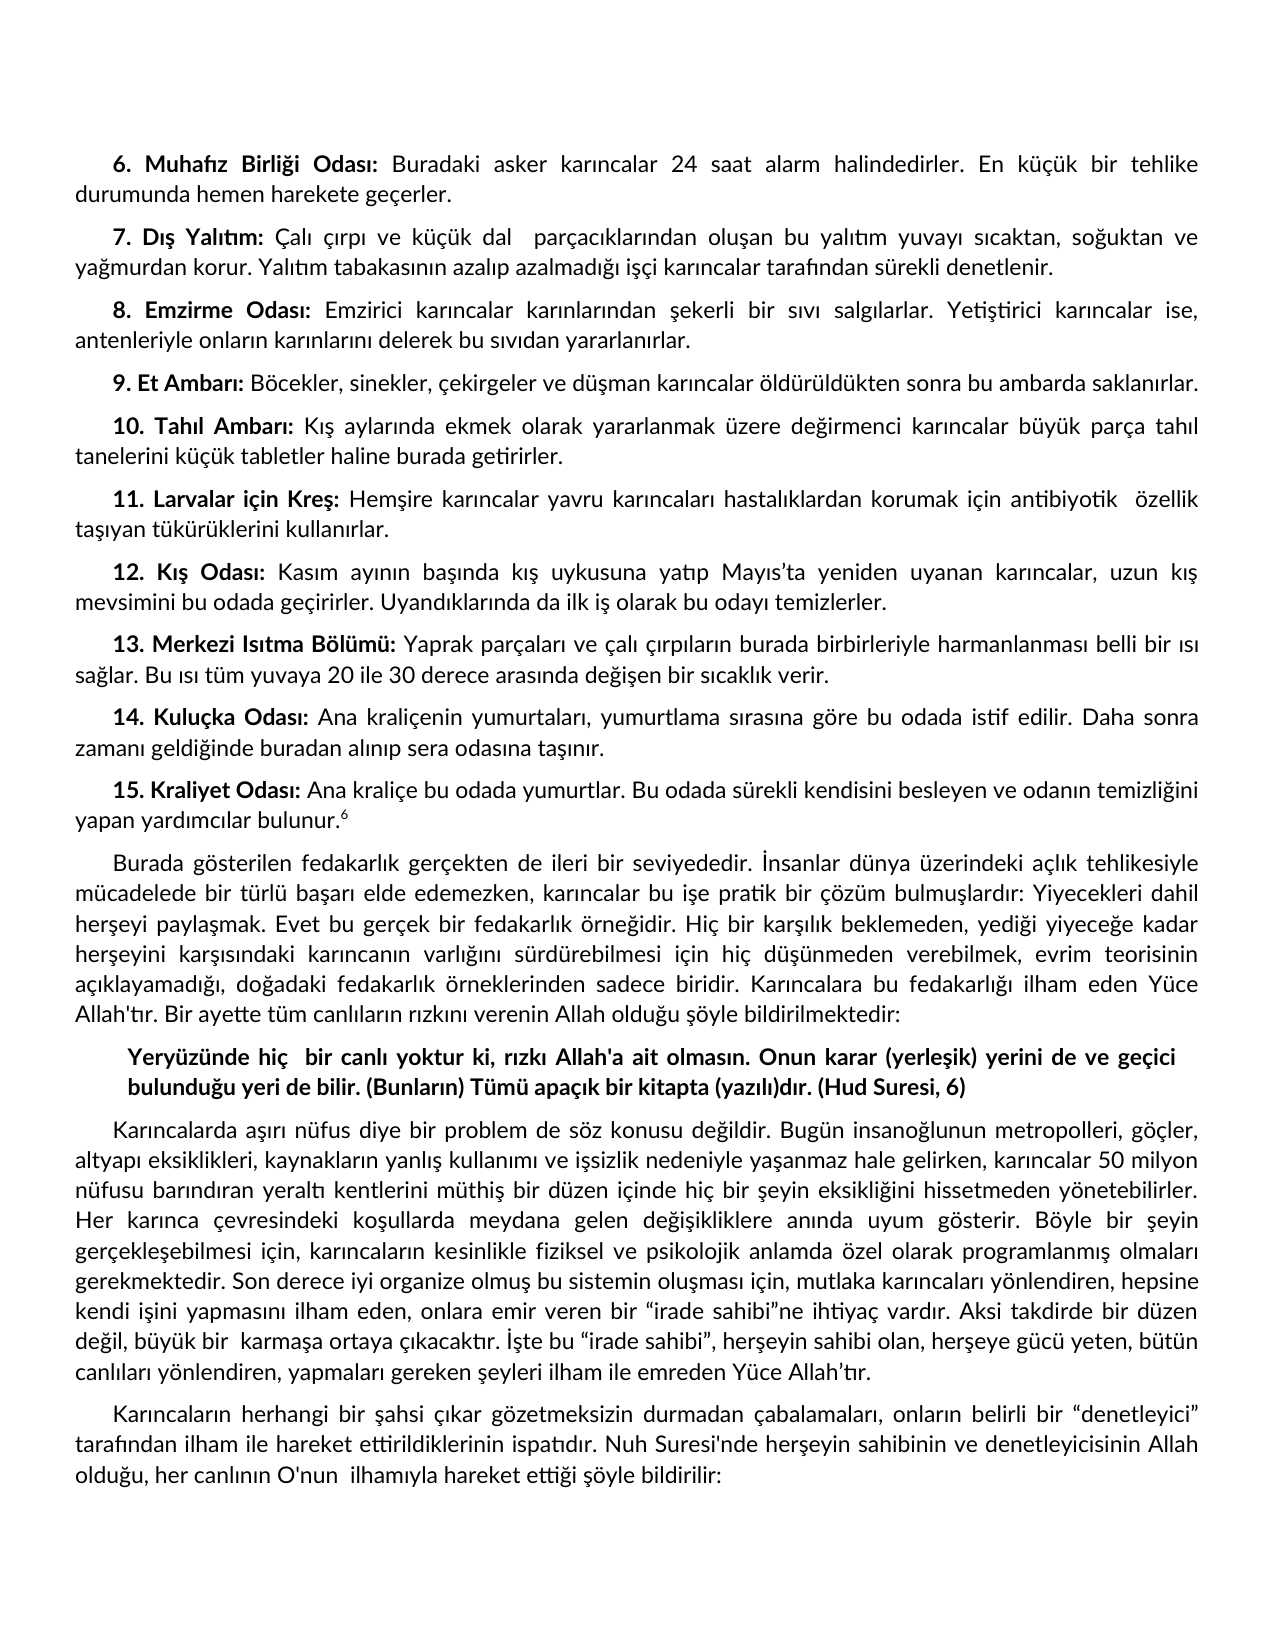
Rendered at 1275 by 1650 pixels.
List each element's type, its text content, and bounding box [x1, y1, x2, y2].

text 13. Merkezi Isıtma Bölümü: Yaprak parçaları ve çalı çırpıların burada birbirleriyle harmanlanması belli bir ısı sağlar. Bu ısı tüm yuvaya 20 ile 30 derece arasında değişen bir sıcaklık verir. [75, 630, 1200, 688]
text 11. Larvalar için Kreş: Hemşire karıncalar yavru karıncaları hastalıklardan korumak için antibiyotik özellik taşıyan tükürüklerini kullanırlar. [75, 484, 1200, 542]
text 7. Dış Yalıtım: Çalı çırpı ve küçük dal parçacıklarından oluşan bu yalıtım yuvayı sıcaktan, soğuktan ve yağmurdan korur. Yalıtım tabakasının azalıp azalmadığı işçi karıncalar tarafından sürekli denetlenir. [75, 223, 1200, 281]
text 15. Kraliyet Odası: Ana kraliçe bu odada yumurtlar. Bu odada sürekli kendisini besleyen ve odanın temizliğini yapan yardımcılar bulunur.6 [75, 776, 1200, 834]
text Karıncaların herhangi bir şahsi çıkar gözetmeksizin durmadan çabalamaları, onların belirli bir “denetleyici” tarafından ilham ile hareket ettirildiklerinin ispatıdır. Nuh Suresi'nde herşeyin sahibinin ve denetleyicisinin Allah olduğu, her canlının O'nun ilhamıyla hareket ettiği şöyle bildirilir: [75, 1400, 1200, 1488]
text 8. Emzirme Odası: Emzirici karıncalar karınlarından şekerli bir sıvı salgılarlar. Yetiştirici karıncalar ise, antenleriyle onların karınlarını delerek bu sıvıdan yararlanırlar. [75, 296, 1200, 353]
text 9. Et Ambarı: Böcekler, sinekler, çekirgeler ve düşman karıncalar öldürüldükten sonra bu ambarda saklanırlar. [75, 369, 1200, 396]
text Karıncalarda aşırı nüfus diye bir problem de söz konusu değildir. Bugün insanoğlunun metropolleri, göçler, altyapı eksiklikleri, kaynakların yanlış kullanımı ve işsizlik nedeniyle yaşanmaz hale gelirken, karıncalar 50 milyon nüfusu barındıran yeraltı kentlerini müthiş bir düzen içinde hiç bir şeyin eksikliğini hissetmeden yönetebilirler. Her karınca çevresindeki koşullarda meydana gelen değişikliklere anında uyum gösterir. Böyle bir şeyin gerçekleşebilmesi için, karıncaların kesinlikle fiziksel ve psikolojik anlamda özel olarak programlanmış olmaları gerekmektedir. Son derece iyi organize olmuş bu sistemin oluşması için, mutlaka karıncaları yönlendiren, hepsine kendi işini yapmasını ilham eden, onlara emir veren bir “irade sahibi”ne ihtiyaç vardır. Aksi takdirde bir düzen değil, büyük bir karmaşa ortaya çıkacaktır. İşte bu “irade sahibi”, herşeyin sahibi olan, herşeye gücü yeten, bütün canlıları yönlendiren, yapmaları gereken şeyleri ilham ile emreden Yüce Allah’tır. [75, 1116, 1200, 1385]
text Burada gösterilen fedakarlık gerçekten de ileri bir seviyededir. İnsanlar dünya üzerindeki açlık tehlikesiyle mücadelede bir türlü başarı elde edemezken, karıncalar bu işe pratik bir çözüm bulmuşlardır: Yiyecekleri dahil herşeyi paylaşmak. Evet bu gerçek bir fedakarlık örneğidir. Hiç bir karşılık beklemeden, yediği yiyeceğe kadar herşeyini karşısındaki karıncanın varlığını sürdürebilmesi için hiç düşünmeden verebilmek, evrim teorisinin açıklayamadığı, doğadaki fedakarlık örneklerinden sadece biridir. Karıncalara bu fedakarlığı ilham eden Yüce Allah'tır. Bir ayette tüm canlıların rızkını verenin Allah olduğu şöyle bildirilmektedir: [75, 849, 1200, 1027]
text 12. Kış Odası: Kasım ayının başında kış uykusuna yatıp Mayıs’ta yeniden uyanan karıncalar, uzun kış mevsimini bu odada geçirirler. Uyandıklarında da ilk iş olarak bu odayı temizlerler. [75, 557, 1200, 615]
text 10. Tahıl Ambarı: Kış aylarında ekmek olarak yararlanmak üzere değirmenci karıncalar büyük parça tahıl tanelerini küçük tabletler haline burada getirirler. [75, 411, 1200, 469]
text 6. Muhafız Birliği Odası: Buradaki asker karıncalar 24 saat alarm halindedirler. En küçük bir tehlike durumunda hemen harekete geçerler. [75, 150, 1200, 208]
text 14. Kuluçka Odası: Ana kraliçenin yumurtaları, yumurtlama sırasına göre bu odada istif edilir. Daha sonra zamanı geldiğinde buradan alınıp sera odasına taşınır. [75, 703, 1200, 761]
text Yeryüzünde hiç bir canlı yoktur ki, rızkı Allah'a ait olmasın. Onun karar (yerleşik) yerini de ve geçici bulunduğu yeri de bilir. (Bunların) Tümü apaçık bir kitapta (yazılı)dır. (Hud Suresi, 6) [127, 1043, 1177, 1100]
